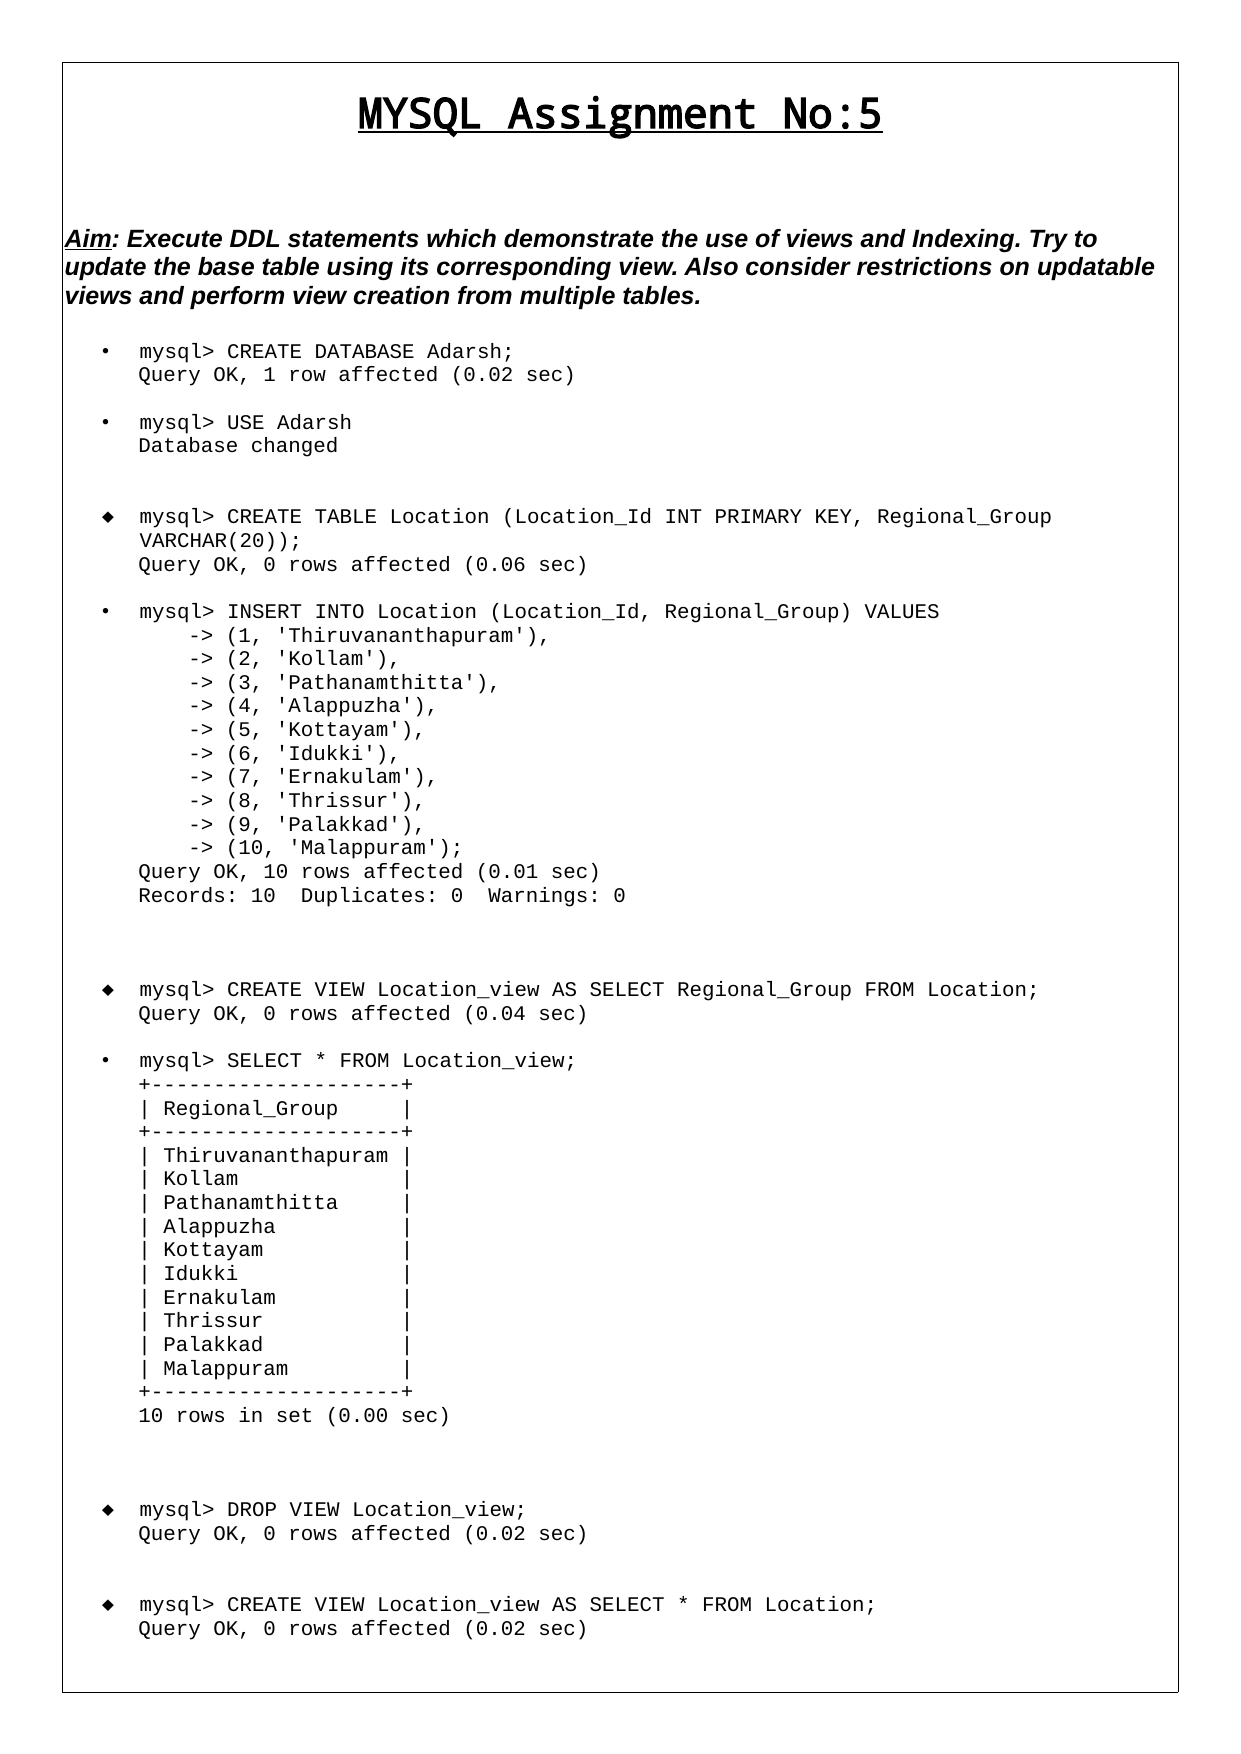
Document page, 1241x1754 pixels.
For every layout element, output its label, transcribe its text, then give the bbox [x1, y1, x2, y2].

subtitle MYSQL Assignment No:5 [64, 89, 1176, 138]
text -> (6, 'Idukki'), [138, 743, 1176, 766]
text | Idukki | [138, 1263, 1176, 1287]
text | Malappuram | [138, 1358, 1176, 1381]
text Query OK, 10 rows affected (0.01 sec) [138, 861, 1176, 885]
list mysql> SELECT * FROM Location_view; [102, 1050, 1176, 1074]
text -> (3, 'Pathanamthitta'), [138, 672, 1176, 696]
text -> (4, 'Alappuzha'), [138, 696, 1176, 719]
text | Regional_Group | [138, 1097, 1176, 1121]
text | Thiruvananthapuram | [138, 1145, 1176, 1168]
subtitle Aim: Execute DDL statements which demonstrate the use of views and Indexing. Try to update the base table using its corresponding view. Also consider restrictions on updatable views and perform view creation from multiple tables. [64, 223, 1176, 310]
list mysql> INSERT INTO Location (Location_Id, Regional_Group) VALUES [102, 601, 1176, 624]
text Database changed [138, 435, 1176, 459]
text +--------------------+ [138, 1381, 1176, 1405]
list mysql> CREATE DATABASE Adarsh; [102, 341, 1176, 364]
list mysql> USE Adarsh [102, 412, 1176, 435]
text | Kollam | [138, 1168, 1176, 1192]
text Query OK, 0 rows affected (0.04 sec) [138, 1003, 1176, 1027]
list mysql> DROP VIEW Location_view; [102, 1499, 1176, 1523]
list mysql> CREATE VIEW Location_view AS SELECT Regional_Group FROM Location; [102, 979, 1176, 1003]
text Query OK, 0 rows affected (0.06 sec) [138, 554, 1176, 577]
text Query OK, 1 row affected (0.02 sec) [138, 364, 1176, 388]
list mysql> CREATE VIEW Location_view AS SELECT * FROM Location; [102, 1594, 1176, 1618]
text | Palakkad | [138, 1334, 1176, 1358]
text -> (10, 'Malappuram'); [138, 837, 1176, 861]
text Records: 10 Duplicates: 0 Warnings: 0 [138, 885, 1176, 908]
text +--------------------+ [138, 1121, 1176, 1145]
text | Kottayam | [138, 1239, 1176, 1263]
text Query OK, 0 rows affected (0.02 sec) [138, 1523, 1176, 1547]
text | Alappuzha | [138, 1216, 1176, 1239]
text -> (9, 'Palakkad'), [138, 814, 1176, 837]
text -> (2, 'Kollam'), [138, 648, 1176, 672]
list mysql> CREATE TABLE Location (Location_Id INT PRIMARY KEY, Regional_Group VARCHAR(20)); [102, 506, 1176, 554]
text | Ernakulam | [138, 1287, 1176, 1310]
text +--------------------+ [138, 1074, 1176, 1097]
text 10 rows in set (0.00 sec) [138, 1405, 1176, 1428]
text -> (1, 'Thiruvananthapuram'), [138, 624, 1176, 648]
text -> (5, 'Kottayam'), [138, 719, 1176, 743]
text | Thrissur | [138, 1310, 1176, 1334]
text -> (8, 'Thrissur'), [138, 790, 1176, 814]
text Query OK, 0 rows affected (0.02 sec) [138, 1618, 1176, 1641]
text -> (7, 'Ernakulam'), [138, 766, 1176, 790]
text | Pathanamthitta | [138, 1192, 1176, 1216]
